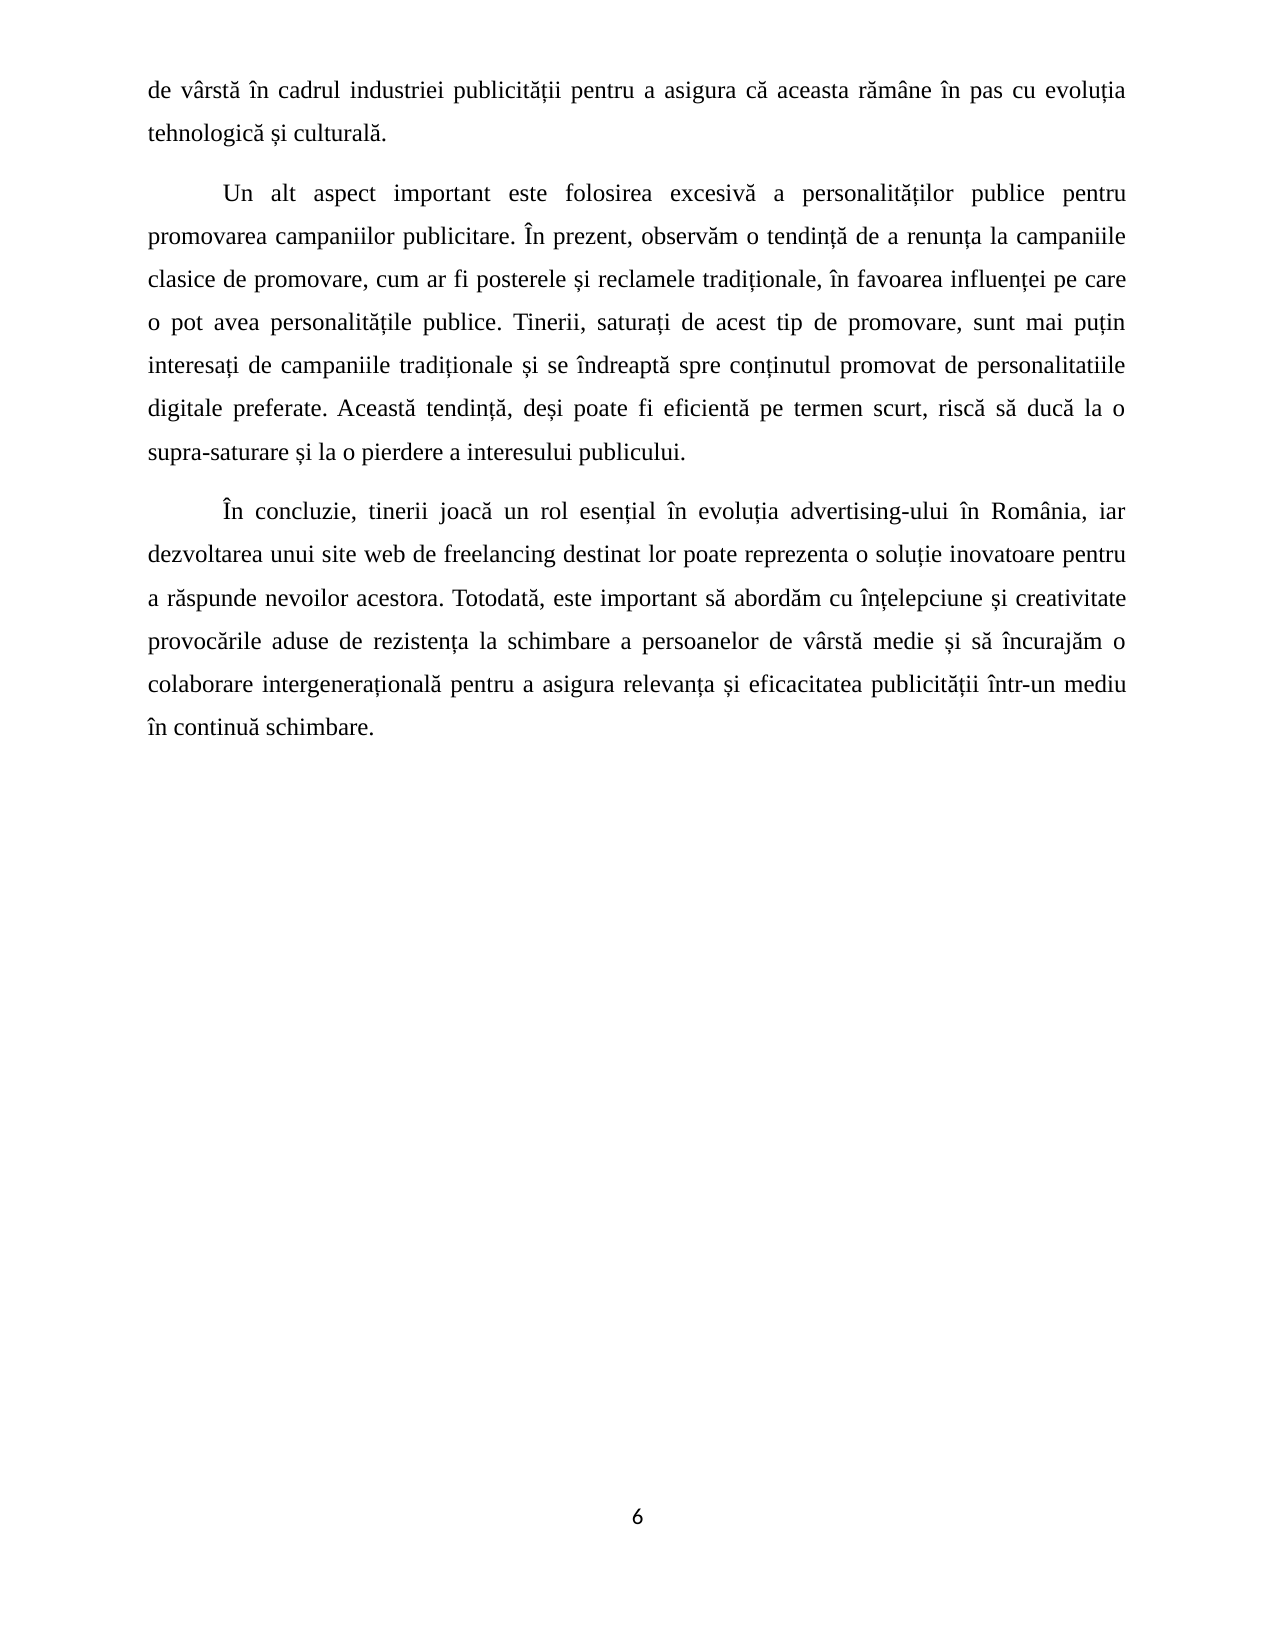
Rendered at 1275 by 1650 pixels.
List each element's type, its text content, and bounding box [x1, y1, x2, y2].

text În concluzie, tinerii joacă un rol esențial în evoluția advertising-ului în România, iar dezvoltarea unui site web de freelancing destinat lor poate reprezenta o soluție inovatoare pentru a răspunde nevoilor acestora. Totodată, este important să abordăm cu înțelepciune și creativitate provocările aduse de rezistența la schimbare a persoanelor de vârstă medie și să încurajăm o colaborare intergenerațională pentru a asigura relevanța și eficacitatea publicității într-un mediu în continuă schimbare. [148, 496, 1127, 741]
text de vârstă în cadrul industriei publicității pentru a asigura că aceasta rămâne în pas cu evoluția tehnologică și culturală. [148, 75, 1127, 147]
text Un alt aspect important este folosirea excesivă a personalităților publice pentru promovarea campaniilor publicitare. În prezent, observăm o tendință de a renunța la campaniile clasice de promovare, cum ar fi posterele și reclamele tradiționale, în favoarea influenței pe care o pot avea personalitățile publice. Tinerii, saturați de acest tip de promovare, sunt mai puțin interesați de campaniile tradiționale și se îndreaptă spre conținutul promovat de personalitatiile digitale preferate. Această tendință, deși poate fi eficientă pe termen scurt, riscă să ducă la o supra-saturare și la o pierdere a interesului publicului. [148, 178, 1127, 465]
